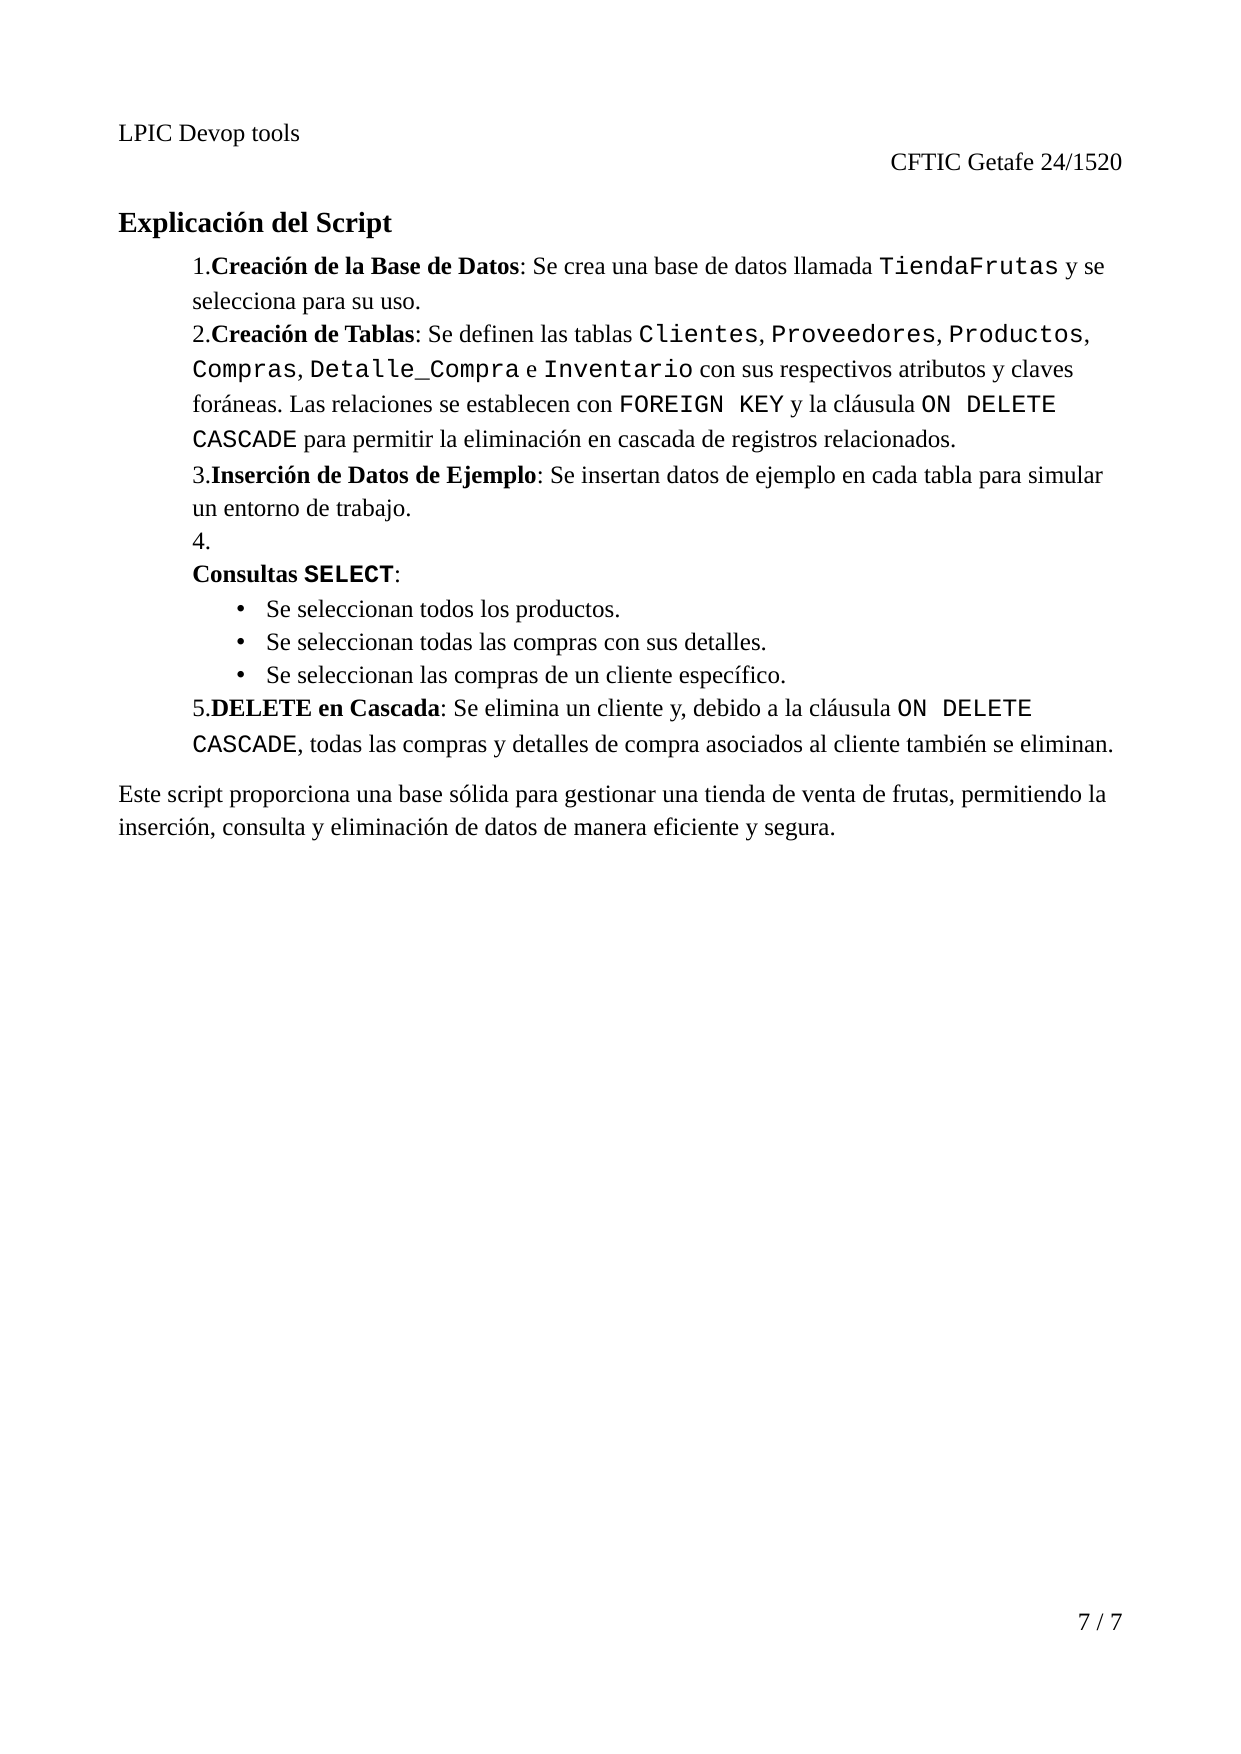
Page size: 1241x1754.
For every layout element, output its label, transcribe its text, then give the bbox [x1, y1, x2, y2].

list Se seleccionan todos los productos. [236, 594, 1122, 623]
list Se seleccionan las compras de un cliente específico. [236, 661, 1122, 689]
list Consultas SELECT: [162, 559, 1122, 590]
list 2.Creación de Tablas: Se definen las tablas Clientes, Proveedores, Productos, Compras, Detalle_Compra e Inventario con sus respectivos atributos y claves foráneas. Las relaciones se establecen con FOREIGN KEY y la cláusula ON DELETE CASCADE para permitir la eliminación en cascada de registros relacionados. [162, 319, 1122, 455]
text Este script proporciona una base sólida para gestionar una tienda de venta de frutas, permitiendo la inserción, consulta y eliminación de datos de manera eficiente y segura. [118, 779, 1122, 840]
list Se seleccionan todas las compras con sus detalles. [236, 627, 1122, 656]
list 3.Inserción de Datos de Ejemplo: Se insertan datos de ejemplo en cada tabla para simular un entorno de trabajo. [162, 460, 1122, 522]
list 5.DELETE en Cascada: Se elimina un cliente y, debido a la cláusula ON DELETE CASCADE, todas las compras y detalles de compra asociados al cliente también se eliminan. [162, 693, 1122, 759]
list 4. [162, 526, 1122, 555]
list 1.Creación de la Base de Datos: Se crea una base de datos llamada TiendaFrutas y se selecciona para su uso. [162, 251, 1122, 315]
subtitle Explicación del Script [118, 205, 1122, 239]
